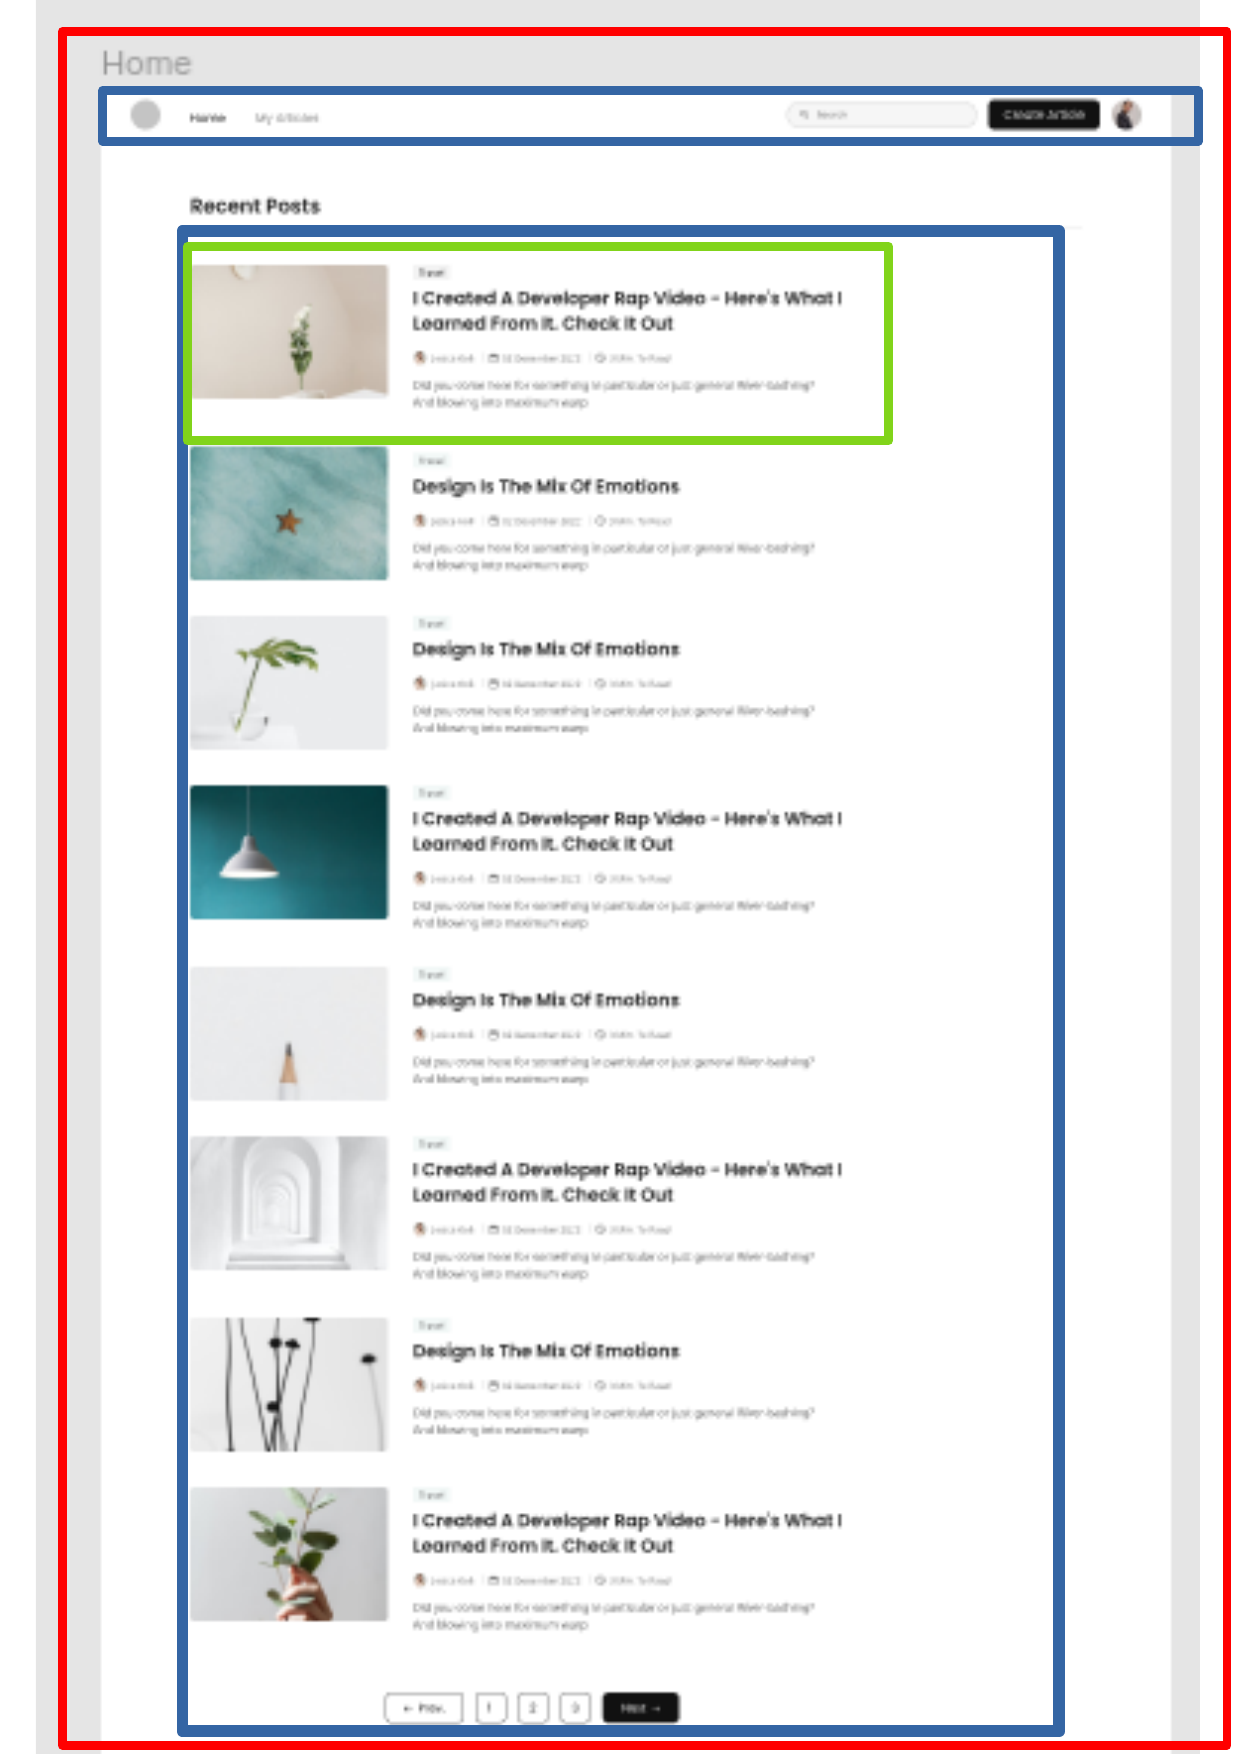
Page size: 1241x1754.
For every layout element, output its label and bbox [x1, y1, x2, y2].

picture [188, 445, 646, 1725]
picture [67, 36, 646, 1741]
picture [107, 95, 646, 137]
picture [59, 0, 646, 28]
picture [59, 1749, 646, 1754]
picture [192, 251, 646, 436]
picture [188, 237, 646, 242]
